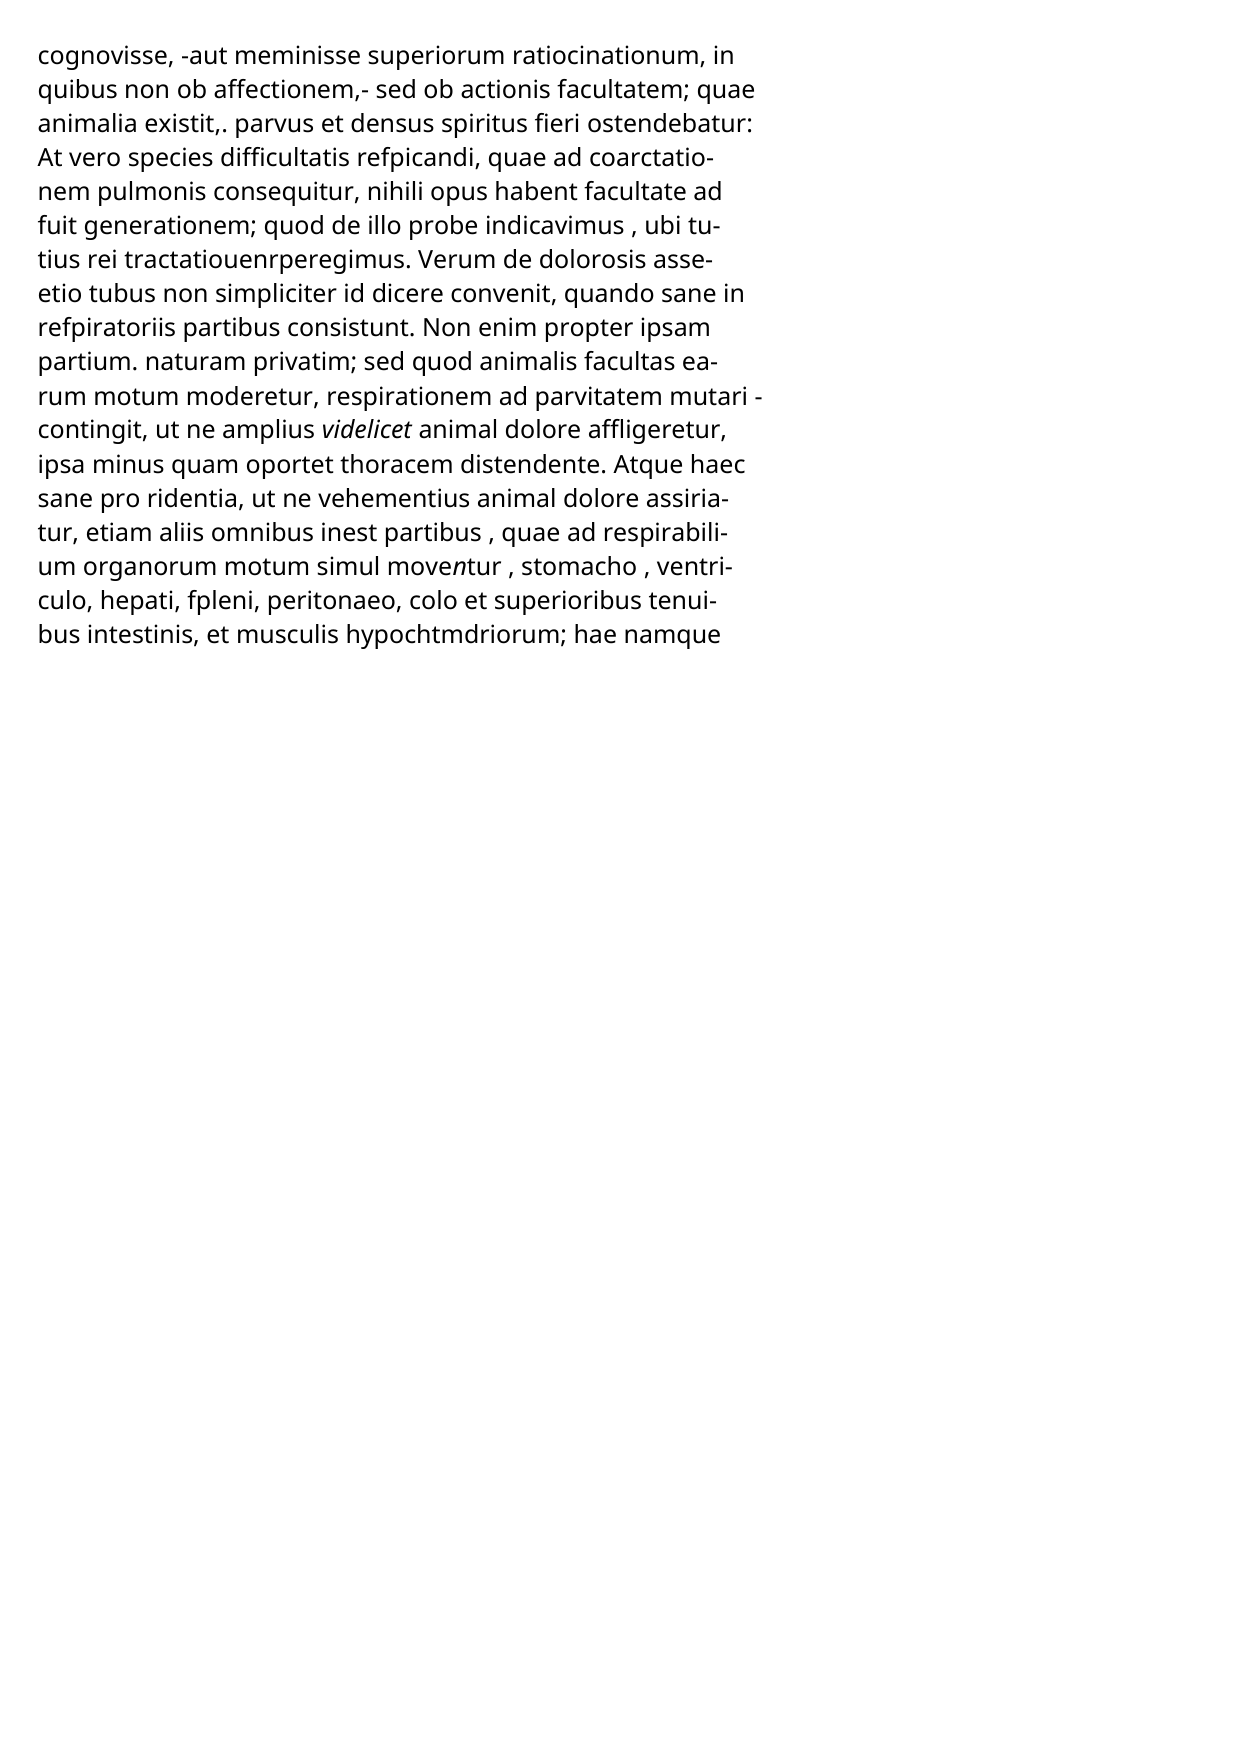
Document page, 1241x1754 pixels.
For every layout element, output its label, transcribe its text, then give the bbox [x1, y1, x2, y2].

text cognovisse, -aut meminisse superiorum ratiocinationum, in quibus non ob affectionem,- sed ob actionis facultatem; quae animalia existit,. parvus et densus spiritus fieri ostendebatur: At vero species difficultatis refpicandi, quae ad coarctatio- nem pulmonis consequitur, nihili opus habent facultate ad fuit generationem; quod de illo probe indicavimus , ubi tu- tius rei tractatiouenrperegimus. Verum de dolorosis asse- etio tubus non simpliciter id dicere convenit, quando sane in refpiratoriis partibus consistunt. Non enim propter ipsam partium. naturam privatim; sed quod animalis facultas ea- rum motum moderetur, respirationem ad parvitatem mutari - contingit, ut ne amplius videlicet animal dolore affligeretur, ipsa minus quam oportet thoracem distendente. Atque haec sane pro ridentia, ut ne vehementius animal dolore assiria- tur, etiam aliis omnibus inest partibus , quae ad respirabili- um organorum motum simul moventur , stomacho , ventri- culo, hepati, fpleni, peritonaeo, colo et superioribus tenui- bus intestinis, et musculis hypochtmdriorum; hae namque [37, 37, 1203, 651]
